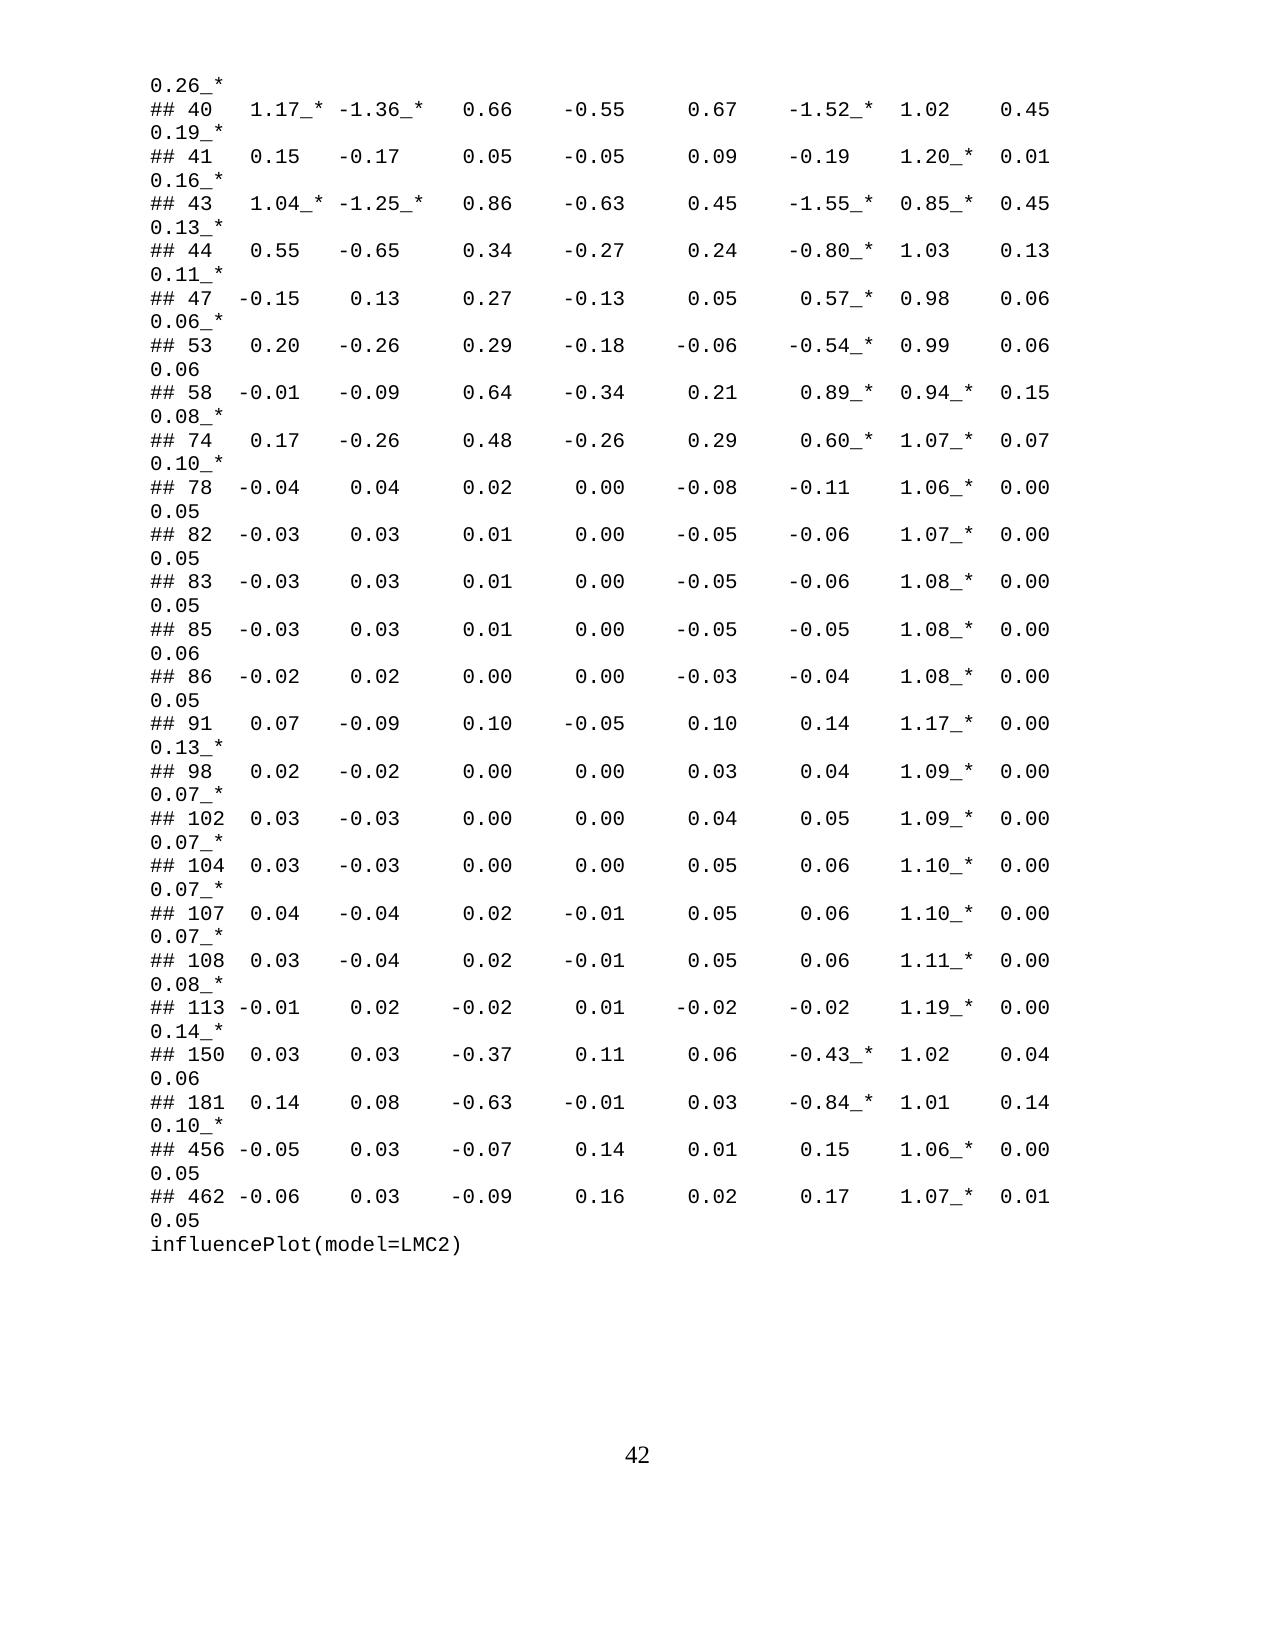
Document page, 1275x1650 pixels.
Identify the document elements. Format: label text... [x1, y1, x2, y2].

text ## 47 -0.15 0.13 0.27 -0.13 0.05 0.57_* 0.98 0.06 0.06_* [150, 288, 1125, 335]
text ## 104 0.03 -0.03 0.00 0.00 0.05 0.06 1.10_* 0.00 0.07_* [150, 855, 1125, 903]
text ## 108 0.03 -0.04 0.02 -0.01 0.05 0.06 1.11_* 0.00 0.08_* [150, 950, 1125, 997]
text ## 107 0.04 -0.04 0.02 -0.01 0.05 0.06 1.10_* 0.00 0.07_* [150, 903, 1125, 950]
text ## 53 0.20 -0.26 0.29 -0.18 -0.06 -0.54_* 0.99 0.06 0.06 [150, 335, 1125, 382]
text ## 44 0.55 -0.65 0.34 -0.27 0.24 -0.80_* 1.03 0.13 0.11_* [150, 241, 1125, 288]
text ## 98 0.02 -0.02 0.00 0.00 0.03 0.04 1.09_* 0.00 0.07_* [150, 761, 1125, 808]
text ## 78 -0.04 0.04 0.02 0.00 -0.08 -0.11 1.06_* 0.00 0.05 [150, 477, 1125, 524]
text ## 83 -0.03 0.03 0.01 0.00 -0.05 -0.06 1.08_* 0.00 0.05 [150, 572, 1125, 619]
text ## 58 -0.01 -0.09 0.64 -0.34 0.21 0.89_* 0.94_* 0.15 0.08_* [150, 382, 1125, 430]
text ## 150 0.03 0.03 -0.37 0.11 0.06 -0.43_* 1.02 0.04 0.06 [150, 1044, 1125, 1092]
text ## 82 -0.03 0.03 0.01 0.00 -0.05 -0.06 1.07_* 0.00 0.05 [150, 524, 1125, 572]
text ## 113 -0.01 0.02 -0.02 0.01 -0.02 -0.02 1.19_* 0.00 0.14_* [150, 997, 1125, 1044]
text ## 86 -0.02 0.02 0.00 0.00 -0.03 -0.04 1.08_* 0.00 0.05 [150, 666, 1125, 713]
text ## 41 0.15 -0.17 0.05 -0.05 0.09 -0.19 1.20_* 0.01 0.16_* [150, 146, 1125, 193]
text ## 40 1.17_* -1.36_* 0.66 -0.55 0.67 -1.52_* 1.02 0.45 0.19_* [150, 99, 1125, 146]
text 0.26_* [150, 75, 1125, 99]
text ## 91 0.07 -0.09 0.10 -0.05 0.10 0.14 1.17_* 0.00 0.13_* [150, 713, 1125, 761]
text ## 74 0.17 -0.26 0.48 -0.26 0.29 0.60_* 1.07_* 0.07 0.10_* [150, 430, 1125, 477]
text ## 43 1.04_* -1.25_* 0.86 -0.63 0.45 -1.55_* 0.85_* 0.45 0.13_* [150, 193, 1125, 241]
text ## 181 0.14 0.08 -0.63 -0.01 0.03 -0.84_* 1.01 0.14 0.10_* [150, 1092, 1125, 1139]
text influencePlot(model=LMC2) [150, 1234, 1125, 1257]
text ## 462 -0.06 0.03 -0.09 0.16 0.02 0.17 1.07_* 0.01 0.05 [150, 1186, 1125, 1234]
text ## 456 -0.05 0.03 -0.07 0.14 0.01 0.15 1.06_* 0.00 0.05 [150, 1139, 1125, 1186]
text ## 102 0.03 -0.03 0.00 0.00 0.04 0.05 1.09_* 0.00 0.07_* [150, 808, 1125, 855]
text ## 85 -0.03 0.03 0.01 0.00 -0.05 -0.05 1.08_* 0.00 0.06 [150, 619, 1125, 666]
